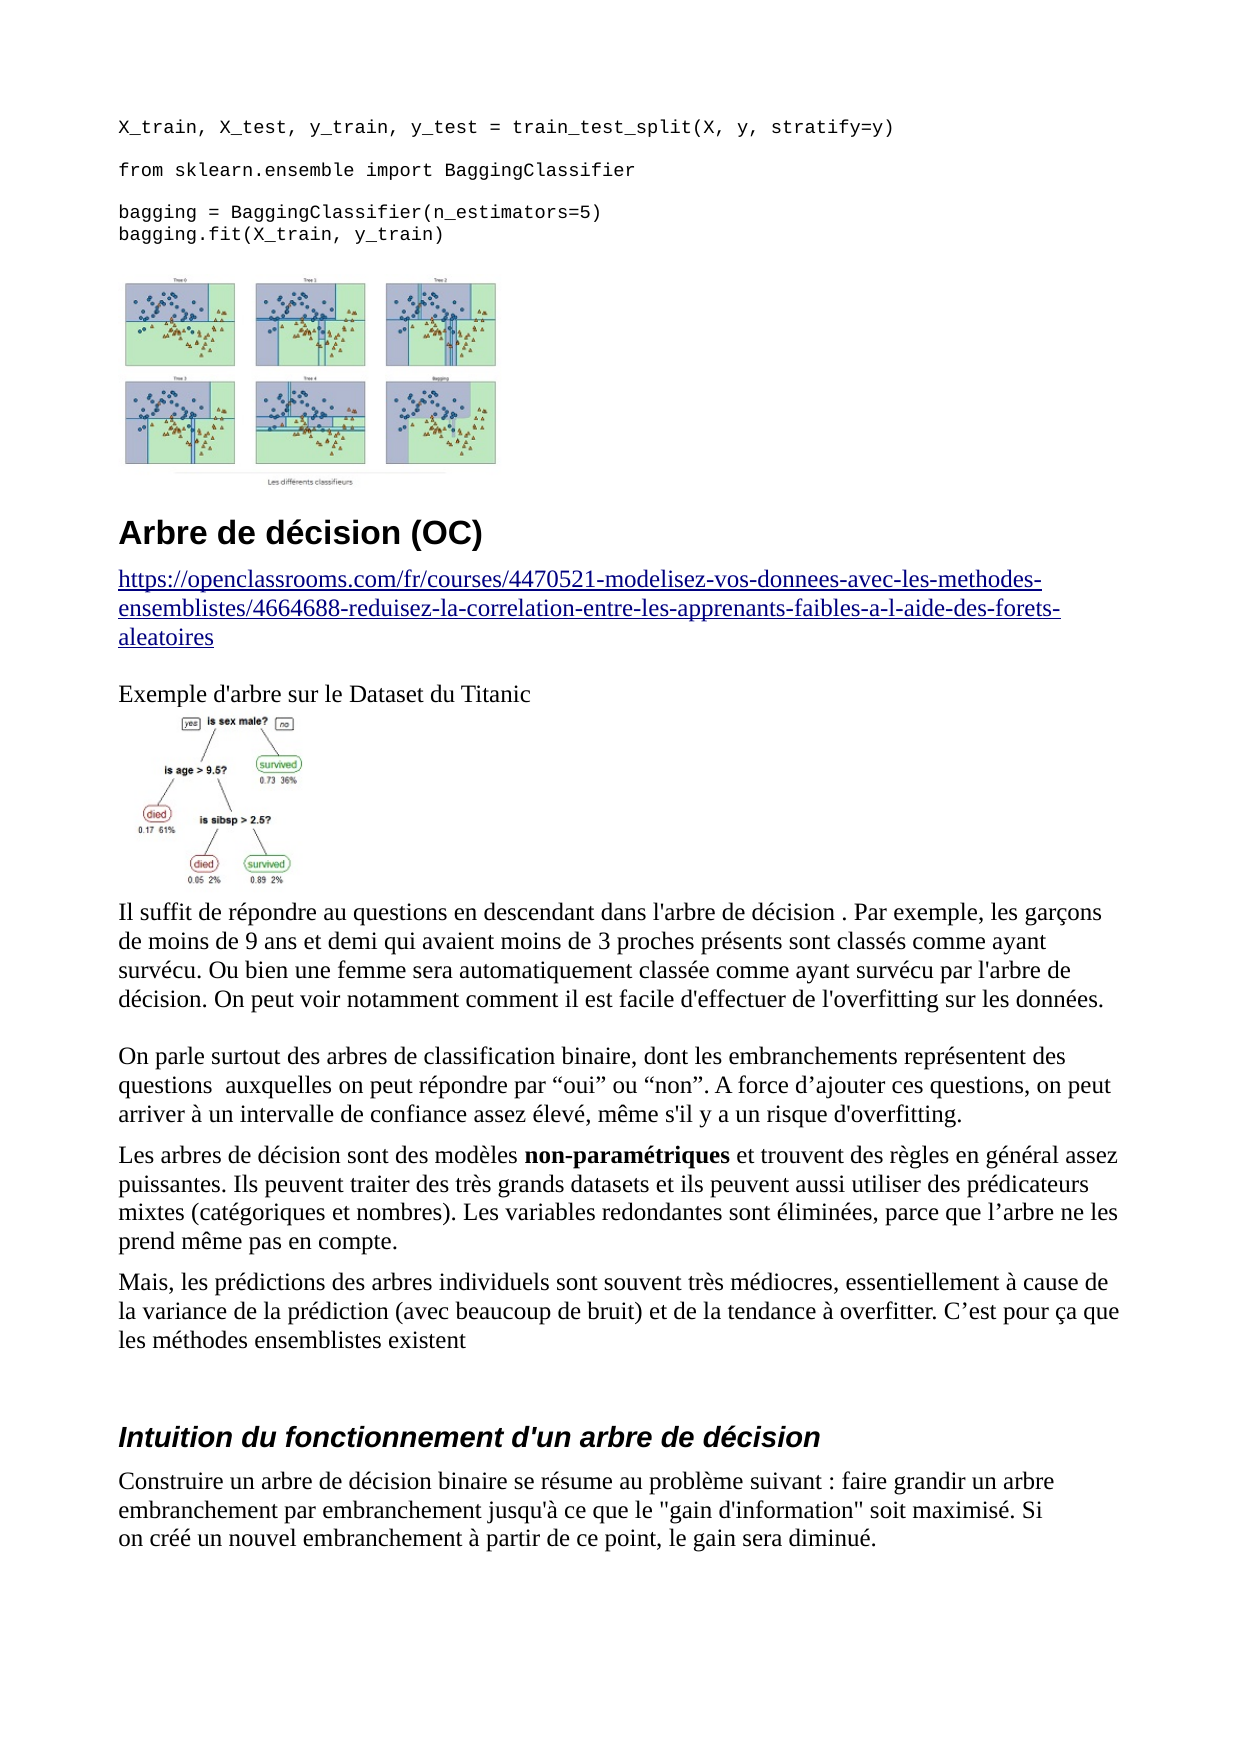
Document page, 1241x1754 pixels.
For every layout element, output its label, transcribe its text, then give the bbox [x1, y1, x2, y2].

text Exemple d'arbre sur le Dataset du Titanic [118, 679, 1122, 708]
text Il suffit de répondre au questions en descendant dans l'arbre de décision . Par exemple, les garçons de moins de 9 ans et demi qui avaient moins de 3 proches présents sont classés comme ayant survécu. Ou bien une femme sera automatiquement classée comme ayant survécu par l'arbre de décision. On peut voir notamment comment il est facile d'effectuer de l'overfitting sur les données. [118, 897, 1122, 1012]
text Mais, les prédictions des arbres individuels sont souvent très médiocres, essentiellement à cause de la variance de la prédiction (avec beaucoup de bruit) et de la tendance à overfitter. C’est pour ça que les méthodes ensemblistes existent [118, 1267, 1122, 1354]
subtitle Arbre de décision (OC) [118, 513, 1122, 552]
picture [118, 274, 502, 488]
text bagging.fit(X_train, y_train) [118, 224, 1122, 246]
text Construire un arbre de décision binaire se résume au problème suivant : faire grandir un arbre embranchement par embranchement jusqu'à ce que le "gain d'information" soit maximisé. Si on créé un nouvel embranchement à partir de ce point, le gain sera diminué. [118, 1466, 1122, 1552]
picture [118, 707, 324, 898]
text bagging = BaggingClassifier(n_estimators=5) [118, 203, 1122, 224]
text On parle surtout des arbres de classification binaire, dont les embranchements représentent des questions auxquelles on peut répondre par “oui” ou “non”. A force d’ajouter ces questions, on peut arriver à un intervalle de confiance assez élevé, même s'il y a un risque d'overfitting. [118, 1041, 1122, 1127]
text https://openclassrooms.com/fr/courses/4470521-modelisez-vos-donnees-avec-les-methodes-ensemblistes/4664688-reduisez-la-correlation-entre-les-apprenants-faibles-a-l-aide-des-forets-aleatoires [118, 564, 1122, 650]
subtitle Intuition du fonctionnement d'un arbre de décision [118, 1420, 1122, 1453]
text Les arbres de décision sont des modèles non-paramétriques et trouvent des règles en général assez puissantes. Ils peuvent traiter des très grands datasets et ils peuvent aussi utiliser des prédicateurs mixtes (catégoriques et nombres). Les variables redondantes sont éliminées, parce que l’arbre ne les prend même pas en compte. [118, 1140, 1122, 1255]
text X_train, X_test, y_train, y_test = train_test_split(X, y, stratify=y) [118, 118, 1122, 139]
text from sklearn.ensemble import BaggingClassifier [118, 161, 1122, 182]
